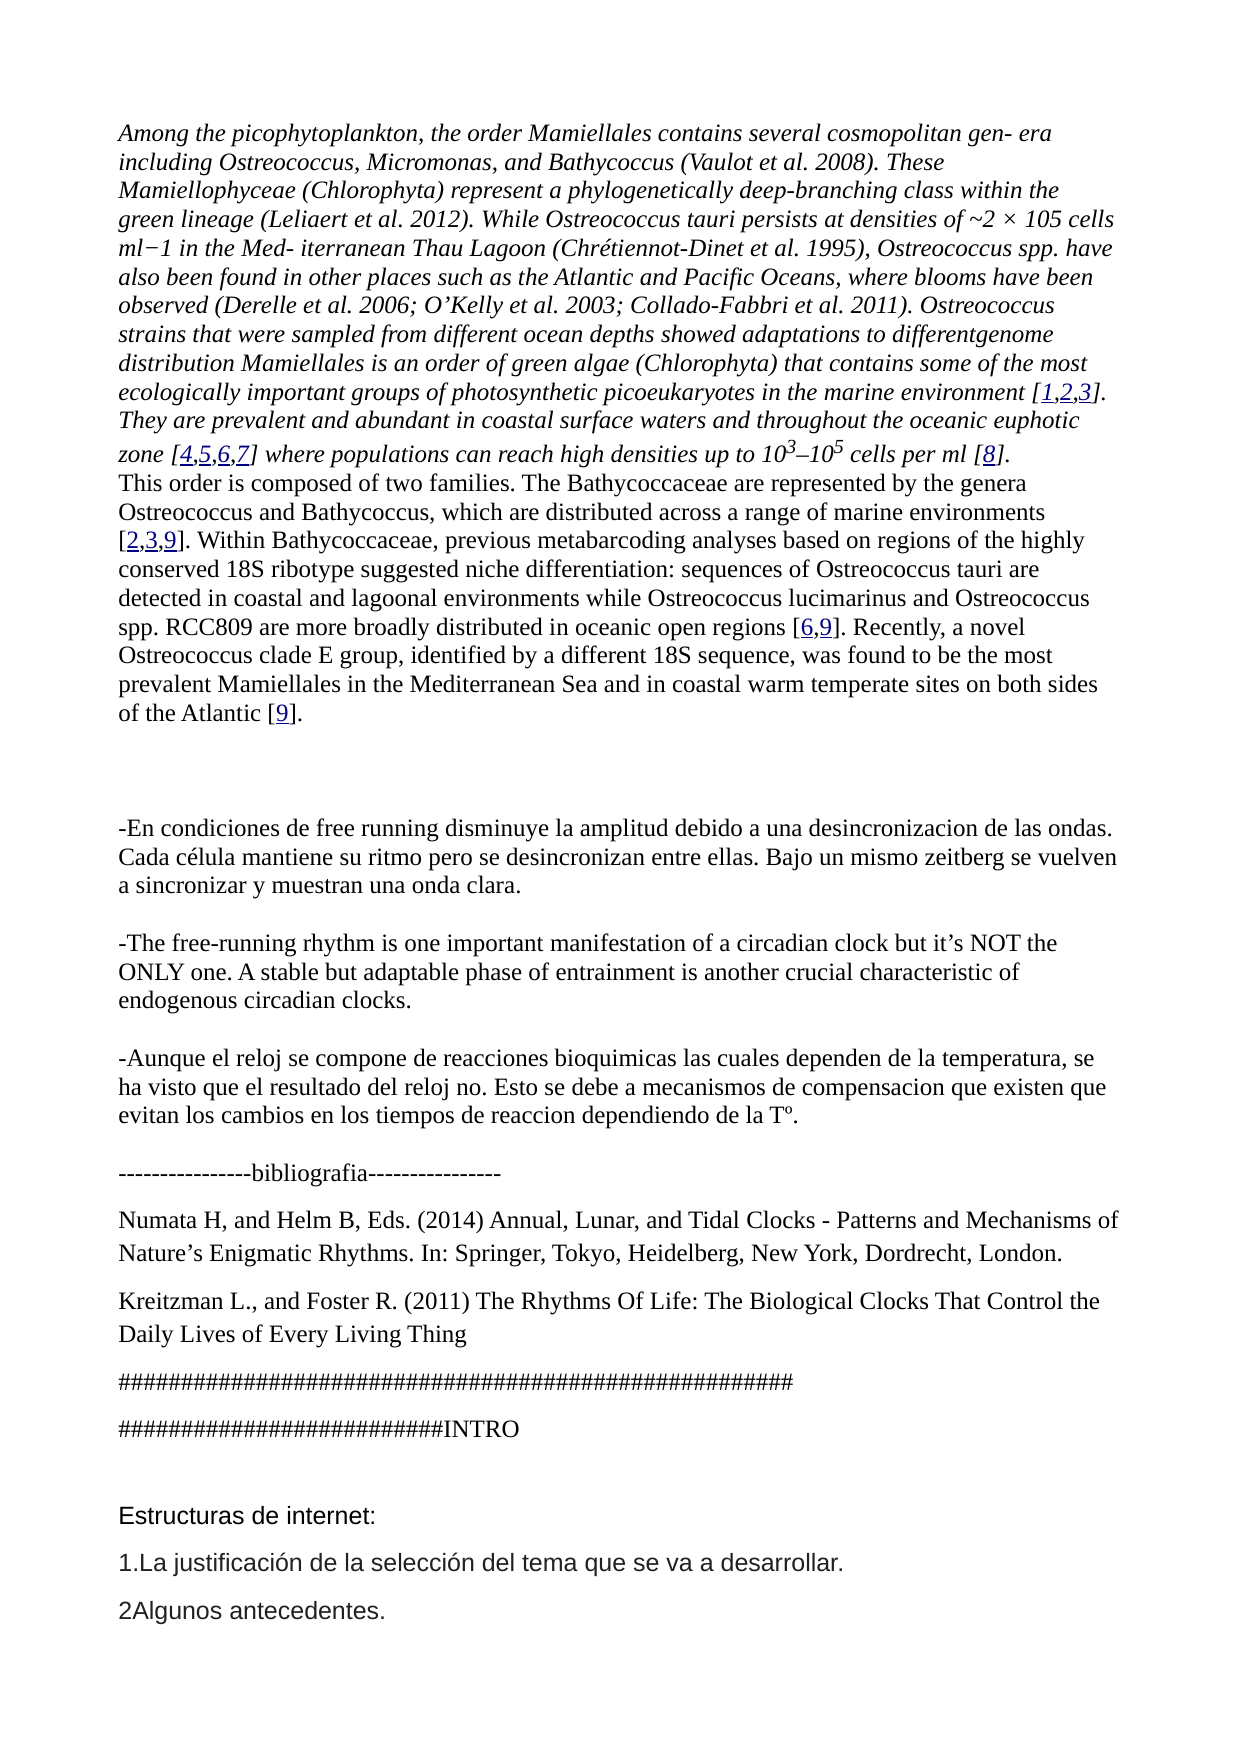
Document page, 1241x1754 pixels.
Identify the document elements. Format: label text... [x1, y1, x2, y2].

text ###################################################### [118, 1367, 1122, 1396]
text Kreitzman L., and Foster R. (2011) The Rhythms Of Life: The Biological Clocks That Control the Daily Lives of Every Living Thing [118, 1286, 1122, 1348]
text ##########################INTRO [118, 1414, 1122, 1443]
text Numata H, and Helm B, Eds. (2014) Annual, Lunar, and Tidal Clocks - Patterns and Mechanisms of Nature’s Enigmatic Rhythms. In: Springer, Tokyo, Heidelberg, New York, Dordrecht, London. [118, 1206, 1122, 1267]
text ----------------bibliografia---------------- [118, 1158, 1122, 1187]
text -The free-running rhythm is one important manifestation of a circadian clock but it’s NOT the ONLY one. A stable but adaptable phase of entrainment is another crucial characteristic of endogenous circadian clocks. [118, 928, 1122, 1014]
text Estructuras de internet: [118, 1501, 1122, 1529]
text -Aunque el reloj se compone de reacciones bioquimicas las cuales dependen de la temperatura, se ha visto que el resultado del reloj no. Esto se debe a mecanismos de compensacion que existen que evitan los cambios en los tiempos de reaccion dependiendo de la Tº. [118, 1043, 1122, 1129]
text Among the picophytoplankton, the order Mamiellales contains several cosmopolitan gen- era including Ostreococcus, Micromonas, and Bathycoccus (Vaulot et al. 2008). These Mamiellophyceae (Chlorophyta) represent a phylogenetically deep-branching class within the green lineage (Leliaert et al. 2012). While Ostreococcus tauri persists at densities of ~2 × 105 cells ml−1 in the Med- iterranean Thau Lagoon (Chrétiennot-Dinet et al. 1995), Ostreococcus spp. have also been found in other places such as the Atlantic and Pacific Oceans, where blooms have been observed (Derelle et al. 2006; O’Kelly et al. 2003; Collado-Fabbri et al. 2011). Ostreococcus strains that were sampled from different ocean depths showed adaptations to differentgenome distribution Mamiellales is an order of green algae (Chlorophyta) that contains some of the most ecologically important groups of photosynthetic picoeukaryotes in the marine environment [1,2,3]. They are prevalent and abundant in coastal surface waters and throughout the oceanic euphotic zone [4,5,6,7] where populations can reach high densities up to 103–105 cells per ml [8]. [118, 118, 1122, 468]
list 2Algunos antecedentes. [118, 1596, 1122, 1624]
text -En condiciones de free running disminuye la amplitud debido a una desincronizacion de las ondas. Cada célula mantiene su ritmo pero se desincronizan entre ellas. Bajo un mismo zeitberg se vuelven a sincronizar y muestran una onda clara. [118, 813, 1122, 899]
text This order is composed of two families. The Bathycoccaceae are represented by the genera Ostreococcus and Bathycoccus, which are distributed across a range of marine environments [2,3,9]. Within Bathycoccaceae, previous metabarcoding analyses based on regions of the highly conserved 18S ribotype suggested niche differentiation: sequences of Ostreococcus tauri are detected in coastal and lagoonal environments while Ostreococcus lucimarinus and Ostreococcus spp. RCC809 are more broadly distributed in oceanic open regions [6,9]. Recently, a novel Ostreococcus clade E group, identified by a different 18S sequence, was found to be the most prevalent Mamiellales in the Mediterranean Sea and in coastal warm temperate sites on both sides of the Atlantic [9]. [118, 468, 1122, 727]
text 1.La justificación de la selección del tema que se va a desarrollar. [118, 1548, 1122, 1577]
